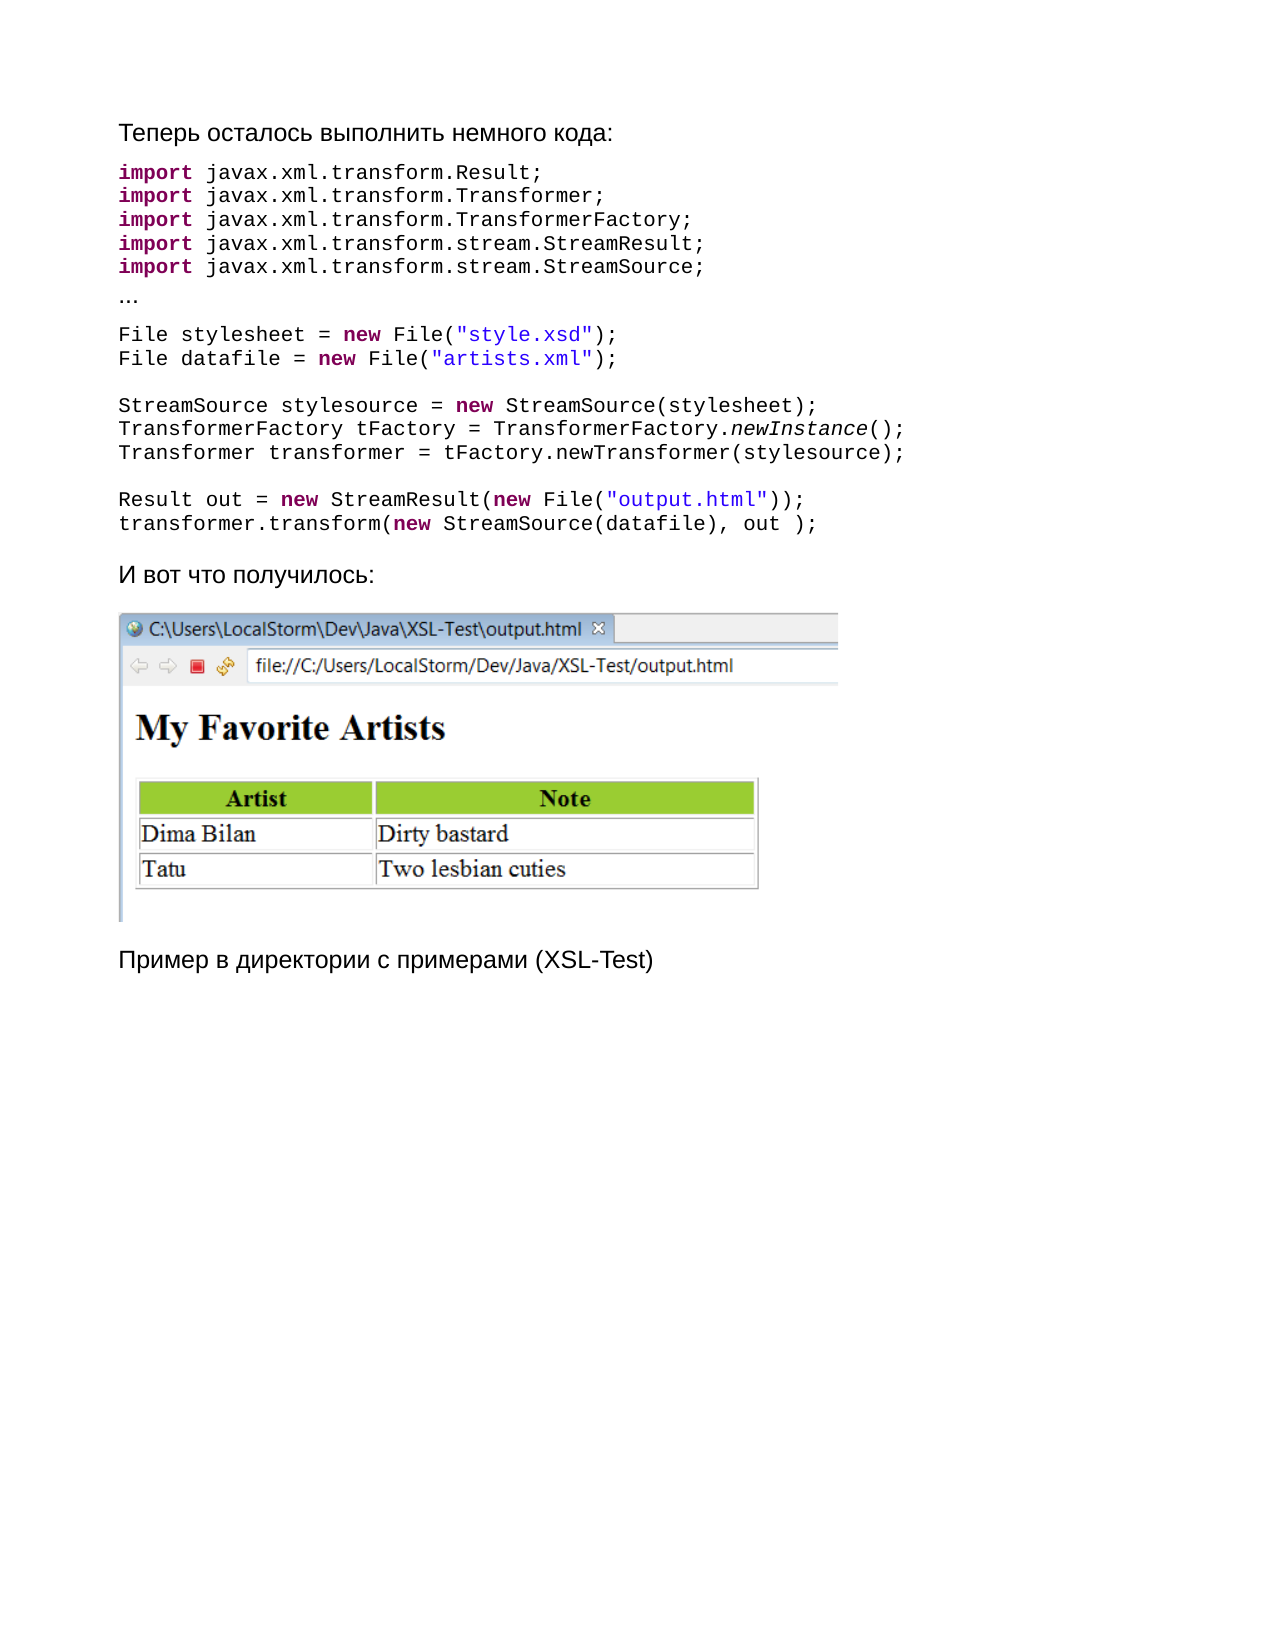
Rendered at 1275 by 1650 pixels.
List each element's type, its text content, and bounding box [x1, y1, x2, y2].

text Пример в директории с примерами (XSL-Test) [118, 945, 1157, 974]
text TransformerFactory tFactory = TransformerFactory.newInstance(); [118, 418, 1157, 442]
text import javax.xml.transform.Result; [118, 162, 1157, 186]
text import javax.xml.transform.Transformer; [118, 186, 1157, 209]
picture [118, 612, 839, 922]
text transformer.transform(new StreamSource(datafile), out ); [118, 513, 1157, 537]
text import javax.xml.transform.TransformerFactory; [118, 209, 1157, 233]
text File stylesheet = new File("style.xsd"); [118, 324, 1157, 347]
text И вот что получилось: [118, 560, 1157, 589]
text ... [118, 280, 1157, 309]
text StreamSource stylesource = new StreamSource(stylesheet); [118, 395, 1157, 418]
text import javax.xml.transform.stream.StreamSource; [118, 256, 1157, 280]
text File datafile = new File("artists.xml"); [118, 347, 1157, 371]
text Result out = new StreamResult(new File("output.html")); [118, 489, 1157, 513]
text Теперь осталось выполнить немного кода: [118, 118, 1157, 147]
text Transformer transformer = tFactory.newTransformer(stylesource); [118, 442, 1157, 466]
text import javax.xml.transform.stream.StreamResult; [118, 233, 1157, 256]
